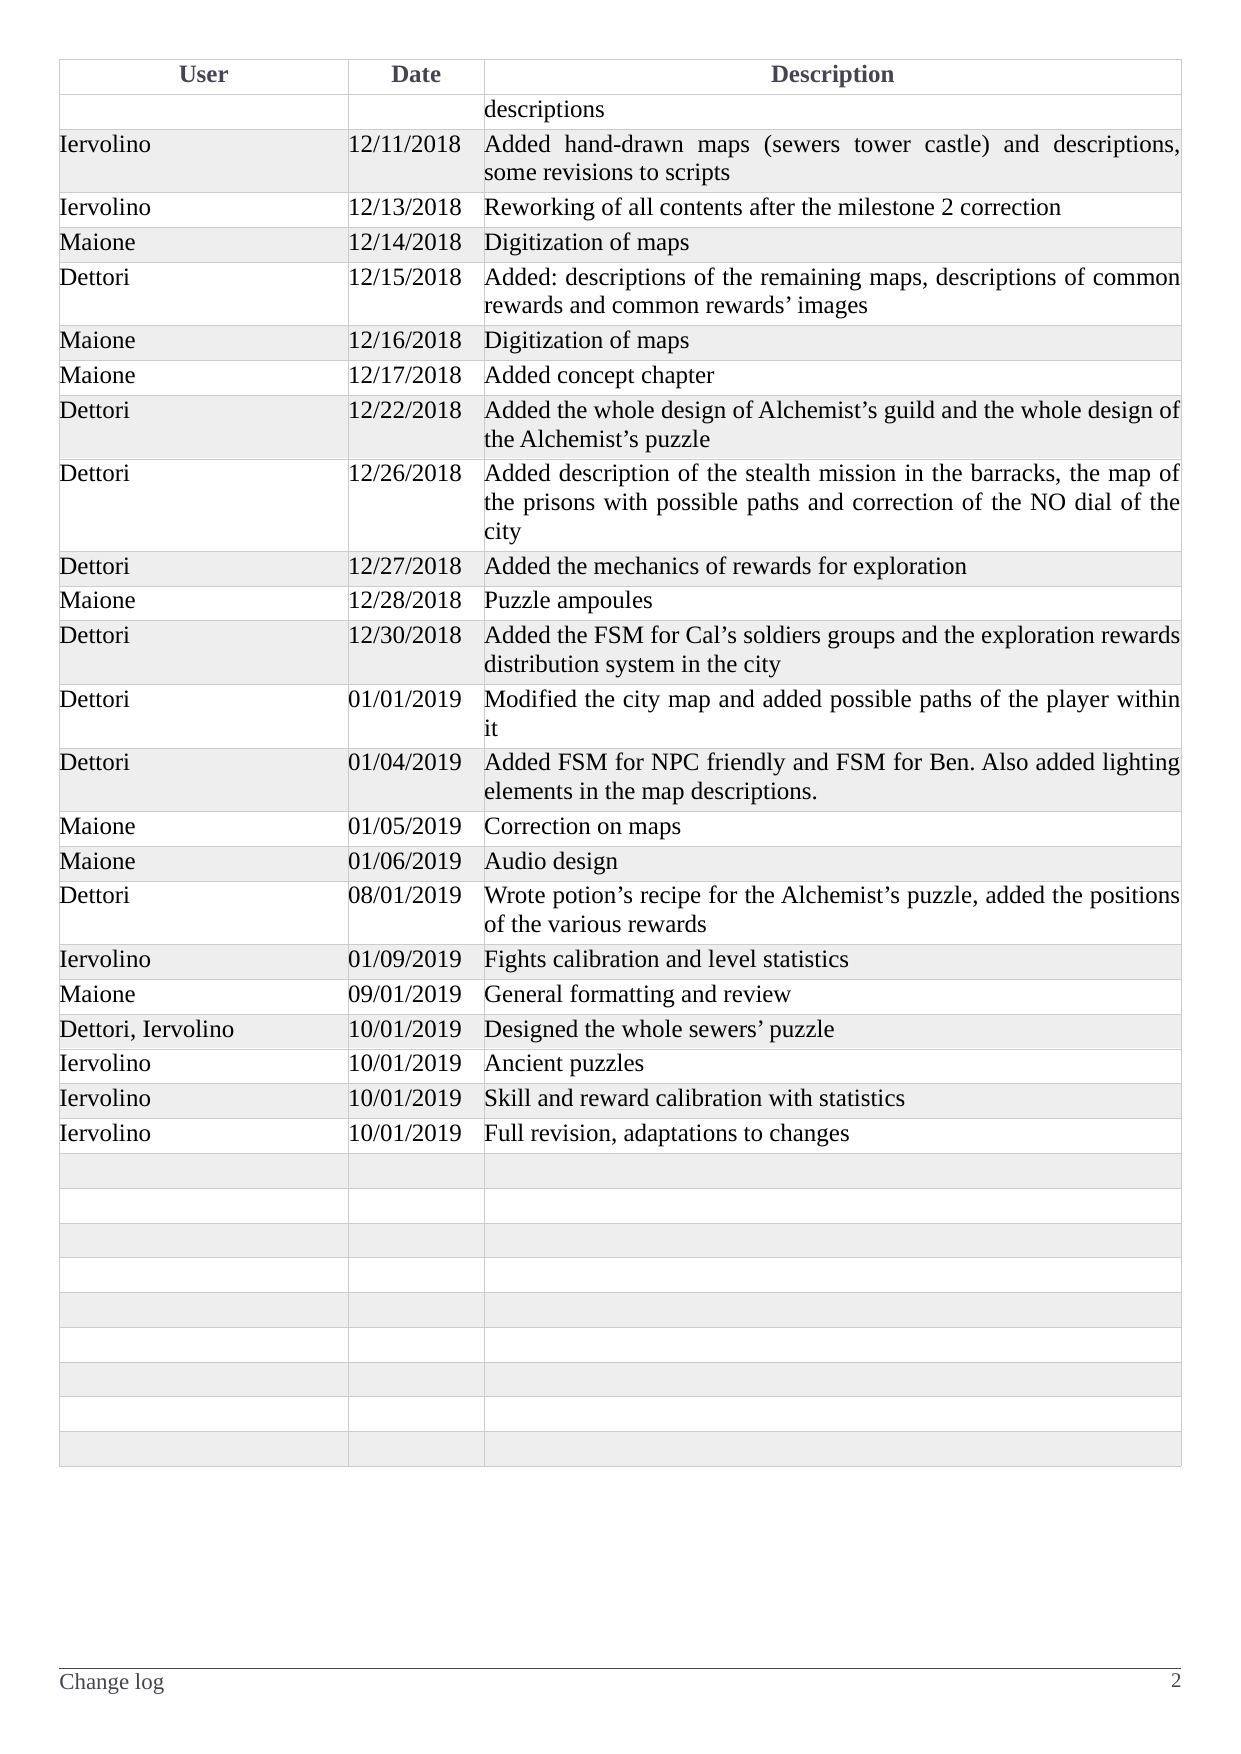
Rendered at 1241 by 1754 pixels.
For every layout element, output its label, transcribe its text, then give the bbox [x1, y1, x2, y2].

table_cell Dettori [60, 263, 348, 325]
table_cell Iervolino [60, 1050, 348, 1083]
table_cell [485, 1363, 1181, 1396]
table_cell [349, 1432, 484, 1466]
table_cell Iervolino [60, 1084, 348, 1118]
table_header User [60, 60, 348, 94]
table_cell [485, 1154, 1181, 1188]
table_cell Maione [60, 980, 348, 1014]
table_cell 09/01/2019 [349, 980, 484, 1014]
table_cell Dettori [60, 882, 348, 944]
table_cell [485, 1224, 1181, 1257]
table_cell Added the FSM for Cal’s soldiers groups and the exploration rewards distribution system in the city [485, 621, 1181, 684]
table_cell 13/12/2018 [349, 193, 484, 227]
table_header Date [349, 60, 484, 94]
table_cell [349, 1397, 484, 1431]
table_cell Dettori [60, 621, 348, 684]
table_cell Added concept chapter [485, 361, 1181, 395]
table_cell 22/12/2018 [349, 396, 484, 458]
table_cell 10/01/2019 [349, 1084, 484, 1118]
table_cell [349, 1224, 484, 1257]
table_cell 14/12/2018 [349, 228, 484, 262]
table_cell [349, 1328, 484, 1362]
table_cell Dettori [60, 749, 348, 811]
table_cell Digitization of maps [485, 228, 1181, 262]
table_cell [485, 1189, 1181, 1222]
table_cell 01/01/2019 [349, 685, 484, 747]
table_cell [349, 1293, 484, 1327]
table_cell 10/01/2019 [349, 1015, 484, 1048]
table_cell Dettori [60, 552, 348, 586]
table_cell 11/12/2018 [349, 130, 484, 192]
table_cell 10/01/2019 [349, 1119, 484, 1153]
table_cell Maione [60, 326, 348, 360]
table_cell Designed the whole sewers’ puzzle [485, 1015, 1181, 1048]
table_cell 17/12/2018 [349, 361, 484, 395]
table_cell 28/12/2018 [349, 587, 484, 620]
table_cell 10/01/2019 [349, 1050, 484, 1083]
table_cell 30/12/2018 [349, 621, 484, 684]
table_cell Iervolino [60, 945, 348, 979]
table_cell [485, 1432, 1181, 1466]
table_cell [60, 1397, 348, 1431]
table_cell [349, 1154, 484, 1188]
table_cell Maione [60, 587, 348, 620]
table_cell [60, 1189, 348, 1222]
table_cell Added: descriptions of the remaining maps, descriptions of common rewards and common rewards’ images [485, 263, 1181, 325]
table_cell [485, 1258, 1181, 1292]
table_cell [349, 1189, 484, 1222]
table_cell Added FSM for NPC friendly and FSM for Ben. Also added lighting elements in the map descriptions. [485, 749, 1181, 811]
table_cell Dettori [60, 685, 348, 747]
table_cell Dettori [60, 396, 348, 458]
table_cell Added the mechanics of rewards for exploration [485, 552, 1181, 586]
table_cell Reworking of all contents after the milestone 2 correction [485, 193, 1181, 227]
table_cell 09/01/2019 [349, 945, 484, 979]
table_cell [60, 1432, 348, 1466]
table_cell [60, 95, 348, 129]
table_header Description [485, 60, 1181, 94]
table_cell 16/12/2018 [349, 326, 484, 360]
table_cell Maione [60, 847, 348, 881]
table_cell 05/01/2019 [349, 812, 484, 846]
table_cell [60, 1293, 348, 1327]
table_cell Iervolino [60, 1119, 348, 1153]
table_cell [485, 1328, 1181, 1362]
table_cell 26/12/2018 [349, 460, 484, 551]
table_cell Maione [60, 361, 348, 395]
table_cell Added the whole design of Alchemist’s guild and the whole design of the Alchemist’s puzzle [485, 396, 1181, 458]
table_cell [349, 95, 484, 129]
table_cell Ancient puzzles [485, 1050, 1181, 1083]
table_cell [485, 1397, 1181, 1431]
table_cell [349, 1363, 484, 1396]
table_cell Dettori [60, 460, 348, 551]
table_cell General formatting and review [485, 980, 1181, 1014]
table_cell Dettori, Iervolino [60, 1015, 348, 1048]
table_cell Wrote potion’s recipe for the Alchemist’s puzzle, added the positions of the various rewards [485, 882, 1181, 944]
table_cell Correction on maps [485, 812, 1181, 846]
table_cell [60, 1224, 348, 1257]
table_cell Full revision, adaptations to changes [485, 1119, 1181, 1153]
table_cell [60, 1328, 348, 1362]
table_cell Fights calibration and level statistics [485, 945, 1181, 979]
table_cell Added description of the stealth mission in the barracks, the map of the prisons with possible paths and correction of the NO dial of the city [485, 460, 1181, 551]
table_cell 04/01/2019 [349, 749, 484, 811]
table_cell [60, 1363, 348, 1396]
table_cell Maione [60, 228, 348, 262]
table_cell descriptions [485, 95, 1181, 129]
table_cell [60, 1258, 348, 1292]
table_cell Added hand-drawn maps (sewers tower castle) and descriptions, some revisions to scripts [485, 130, 1181, 192]
table_cell Iervolino [60, 130, 348, 192]
table_cell Skill and reward calibration with statistics [485, 1084, 1181, 1118]
table_cell 06/01/2019 [349, 847, 484, 881]
table_cell 15/12/2018 [349, 263, 484, 325]
table_cell [485, 1293, 1181, 1327]
table_cell Puzzle ampoules [485, 587, 1181, 620]
table_cell Modified the city map and added possible paths of the player within it [485, 685, 1181, 747]
table_cell Iervolino [60, 193, 348, 227]
table_cell 08/01/2019 [349, 882, 484, 944]
table_cell Digitization of maps [485, 326, 1181, 360]
table_cell [349, 1258, 484, 1292]
table_cell Maione [60, 812, 348, 846]
table_cell Audio design [485, 847, 1181, 881]
table_cell 27/12/2018 [349, 552, 484, 586]
table_cell [60, 1154, 348, 1188]
